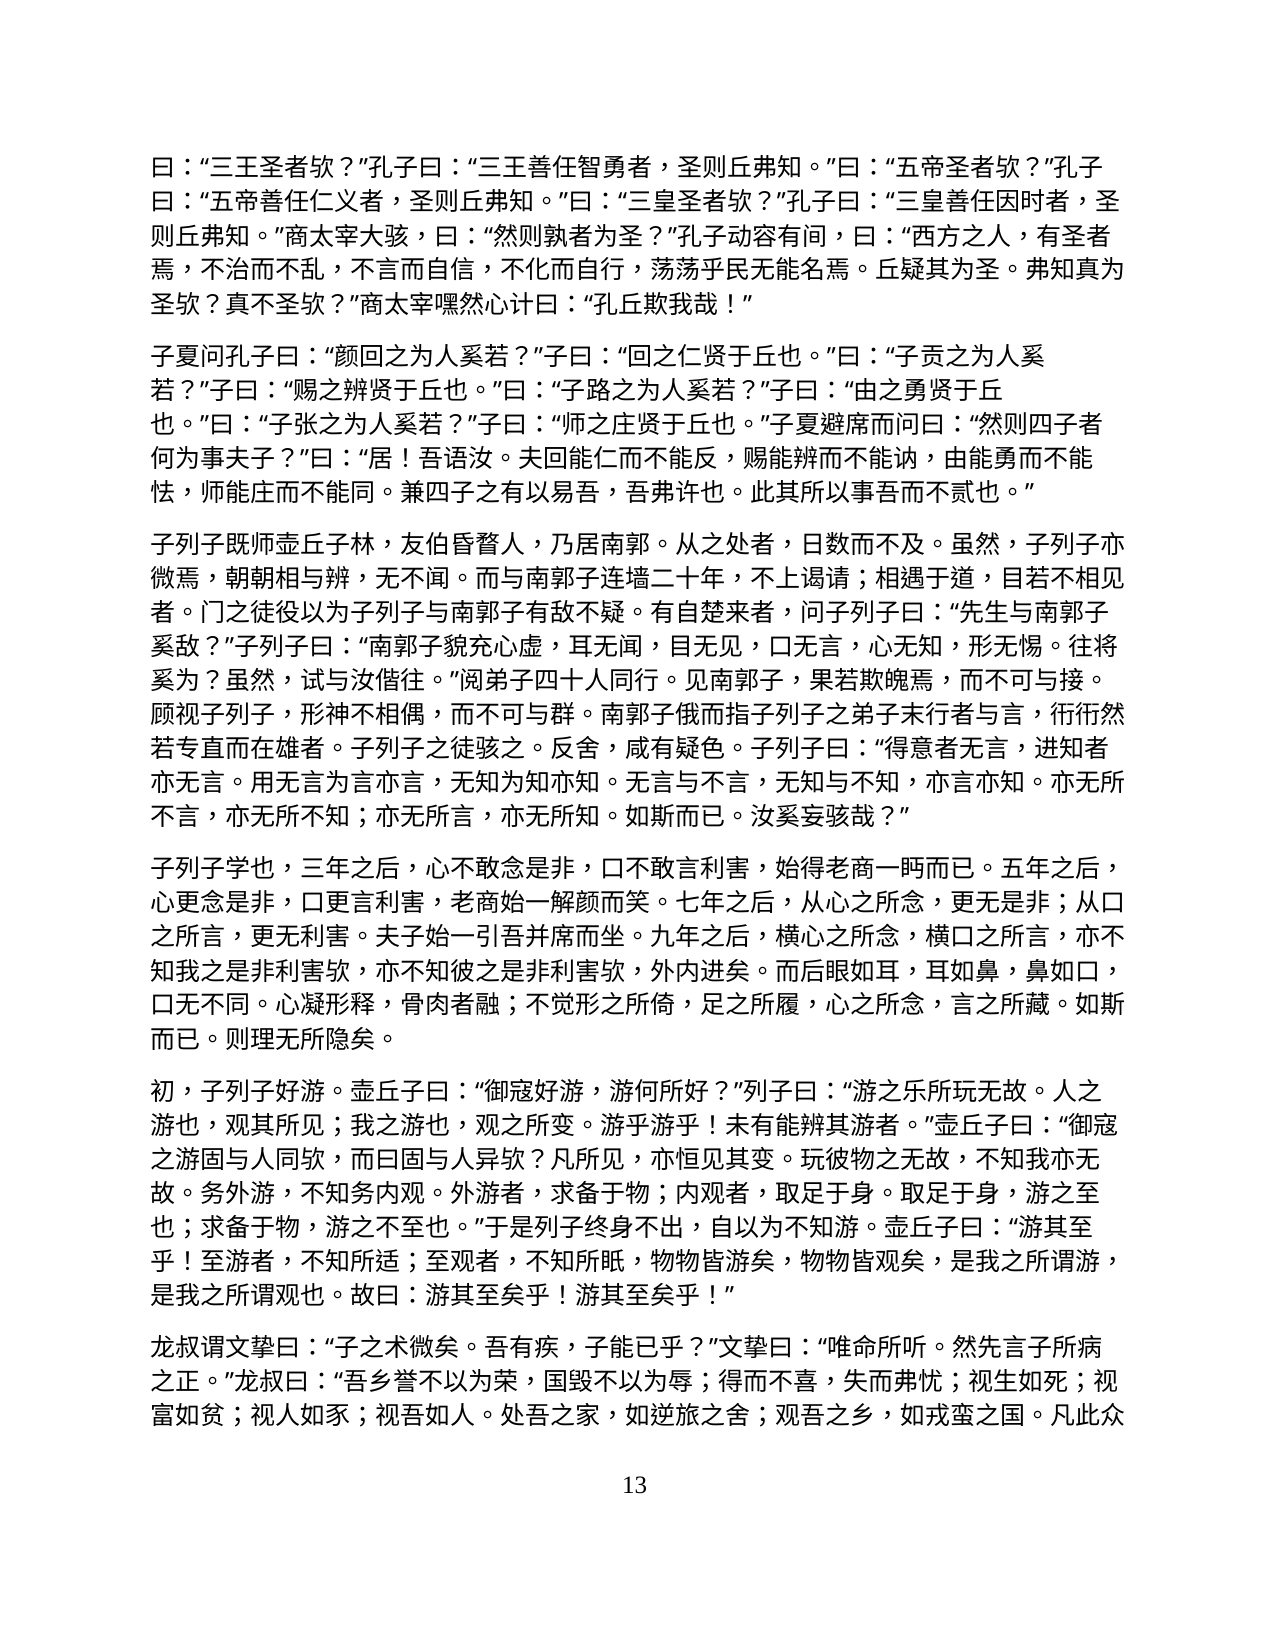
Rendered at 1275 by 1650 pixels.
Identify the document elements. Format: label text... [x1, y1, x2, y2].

text 曰：“三王圣者欤？”孔子曰：“三王善任智勇者，圣则丘弗知。”曰：“五帝圣者欤？”孔子曰：“五帝善任仁义者，圣则丘弗知。”曰：“三皇圣者欤？”孔子曰：“三皇善任因时者，圣则丘弗知。”商太宰大骇，曰：“然则孰者为圣？”孔子动容有间，曰：“西方之人，有圣者焉，不治而不乱，不言而自信，不化而自行，荡荡乎民无能名焉。丘疑其为圣。弗知真为圣欤？真不圣欤？”商太宰嘿然心计曰：“孔丘欺我哉！” [150, 150, 1125, 320]
text 子夏问孔子曰：“颜回之为人奚若？”子曰：“回之仁贤于丘也。”曰：“子贡之为人奚若？”子曰：“赐之辨贤于丘也。”曰：“子路之为人奚若？”子曰：“由之勇贤于丘也。”曰：“子张之为人奚若？”子曰：“师之庄贤于丘也。”子夏避席而问曰：“然则四子者何为事夫子？”曰：“居！吾语汝。夫回能仁而不能反，赐能辨而不能讷，由能勇而不能怯，师能庄而不能同。兼四子之有以易吾，吾弗许也。此其所以事吾而不贰也。” [150, 338, 1125, 508]
text 龙叔谓文挚曰：“子之术微矣。吾有疾，子能已乎？”文挚曰：“唯命所听。然先言子所病之正。”龙叔曰：“吾乡誉不以为荣，国毁不以为辱；得而不喜，失而弗忧；视生如死；视富如贫；视人如豕；视吾如人。处吾之家，如逆旅之舍；观吾之乡，如戎蛮之国。凡此众 [150, 1329, 1125, 1432]
text 初，子列子好游。壶丘子曰：“御寇好游，游何所好？”列子曰：“游之乐所玩无故。人之游也，观其所见；我之游也，观之所变。游乎游乎！未有能辨其游者。”壶丘子曰：“御寇之游固与人同欤，而曰固与人异欤？凡所见，亦恒见其变。玩彼物之无故，不知我亦无故。务外游，不知务内观。外游者，求备于物；内观者，取足于身。取足于身，游之至也；求备于物，游之不至也。”于是列子终身不出，自以为不知游。壶丘子曰：“游其至乎！至游者，不知所适；至观者，不知所眂，物物皆游矣，物物皆观矣，是我之所谓游，是我之所谓观也。故曰：游其至矣乎！游其至矣乎！” [150, 1073, 1125, 1312]
text 子列子学也，三年之后，心不敢念是非，口不敢言利害，始得老商一眄而已。五年之后，心更念是非，口更言利害，老商始一解颜而笑。七年之后，从心之所念，更无是非；从口之所言，更无利害。夫子始一引吾并席而坐。九年之后，横心之所念，横口之所言，亦不知我之是非利害欤，亦不知彼之是非利害欤，外内进矣。而后眼如耳，耳如鼻，鼻如口，口无不同。心凝形释，骨肉者融；不觉形之所倚，足之所履，心之所念，言之所藏。如斯而已。则理无所隐矣。 [150, 851, 1125, 1055]
text 子列子既师壶丘子林，友伯昏瞀人，乃居南郭。从之处者，日数而不及。虽然，子列子亦微焉，朝朝相与辨，无不闻。而与南郭子连墙二十年，不上谒请；相遇于道，目若不相见者。门之徒役以为子列子与南郭子有敌不疑。有自楚来者，问子列子曰：“先生与南郭子奚敌？”子列子曰：“南郭子貌充心虚，耳无闻，目无见，口无言，心无知，形无惕。往将奚为？虽然，试与汝偕往。”阅弟子四十人同行。见南郭子，果若欺魄焉，而不可与接。顾视子列子，形神不相偶，而不可与群。南郭子俄而指子列子之弟子末行者与言，衎衎然若专直而在雄者。子列子之徒骇之。反舍，咸有疑色。子列子曰：“得意者无言，进知者亦无言。用无言为言亦言，无知为知亦知。无言与不言，无知与不知，亦言亦知。亦无所不言，亦无所不知；亦无所言，亦无所知。如斯而已。汝奚妄骇哉？” [150, 526, 1125, 833]
